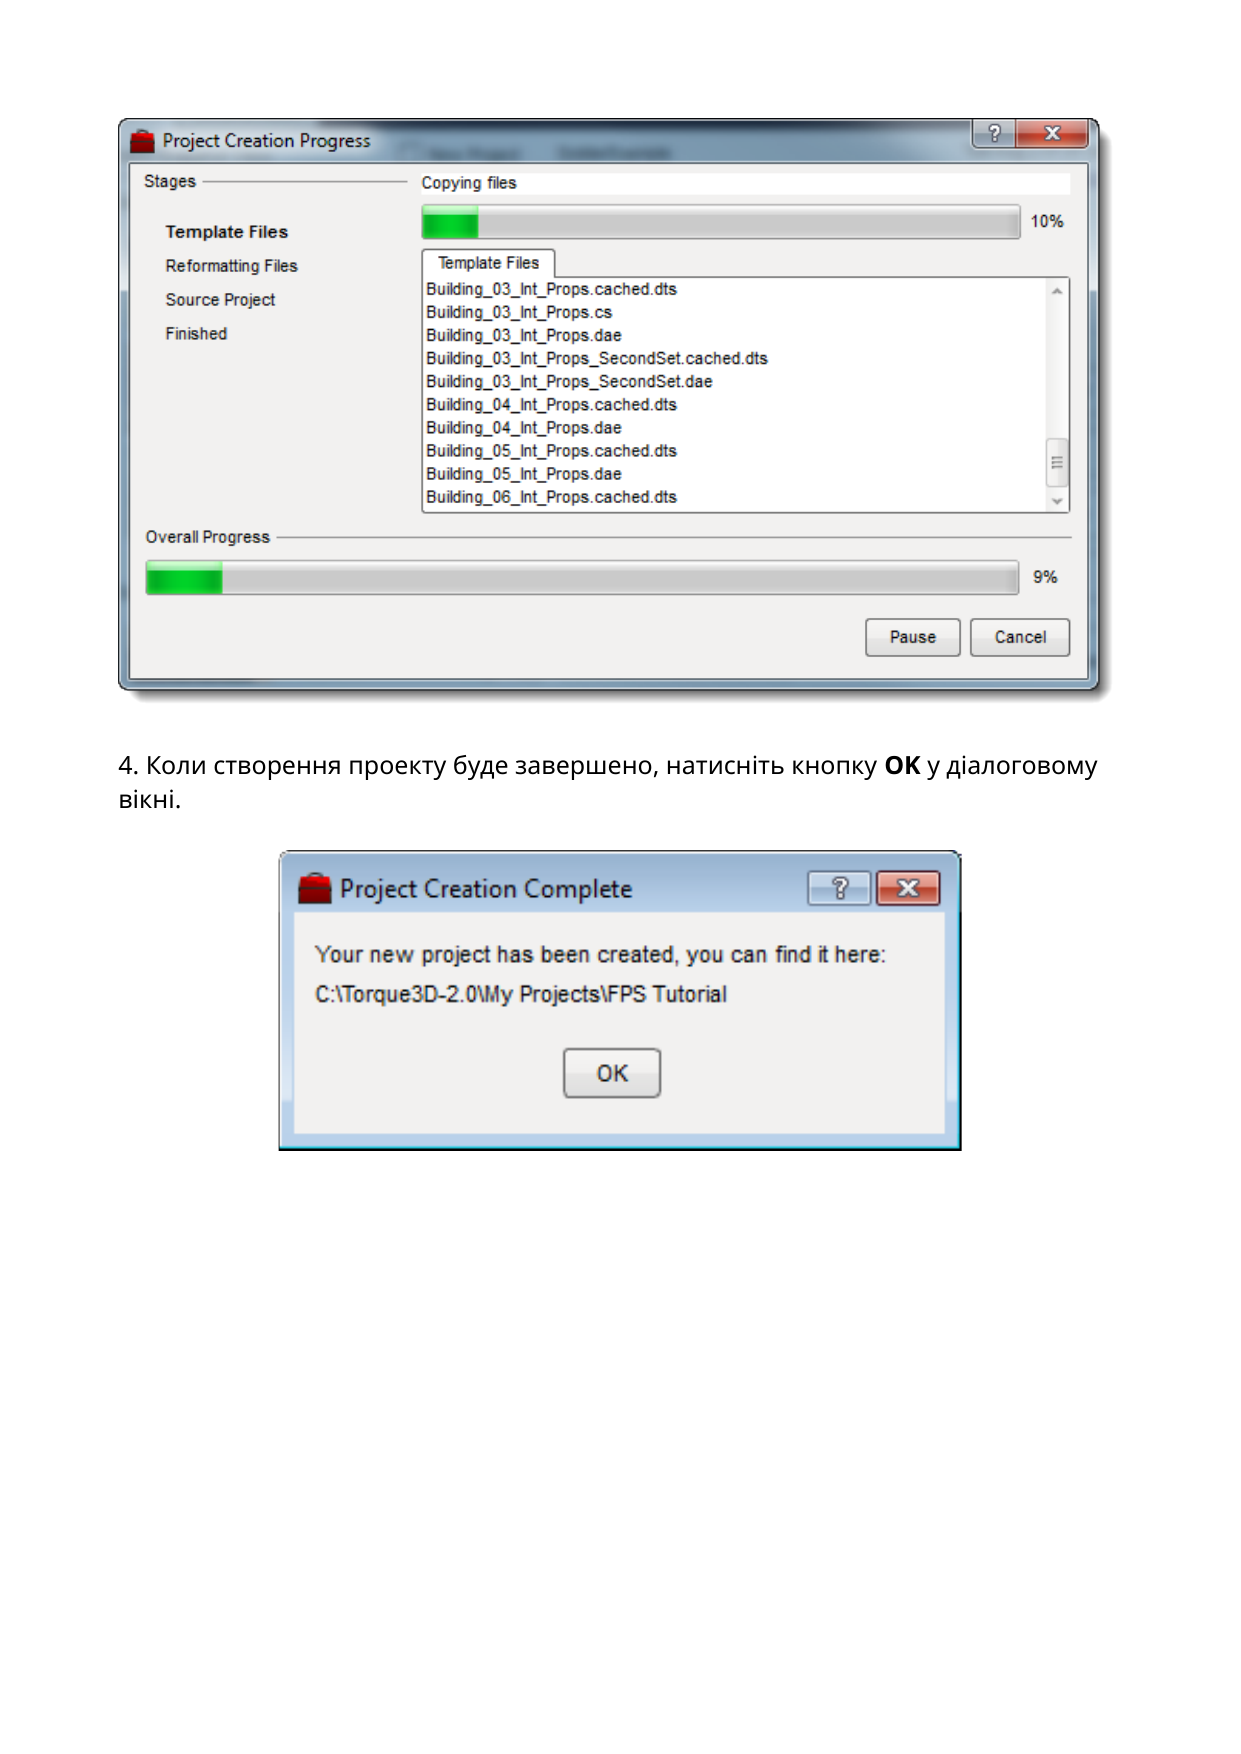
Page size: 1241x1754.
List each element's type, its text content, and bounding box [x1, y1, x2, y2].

text 4. Коли створення проекту буде завершено, натисніть кнопку OK у діалоговому вікні. [118, 748, 1122, 816]
picture [118, 118, 1123, 714]
picture [278, 850, 962, 1151]
